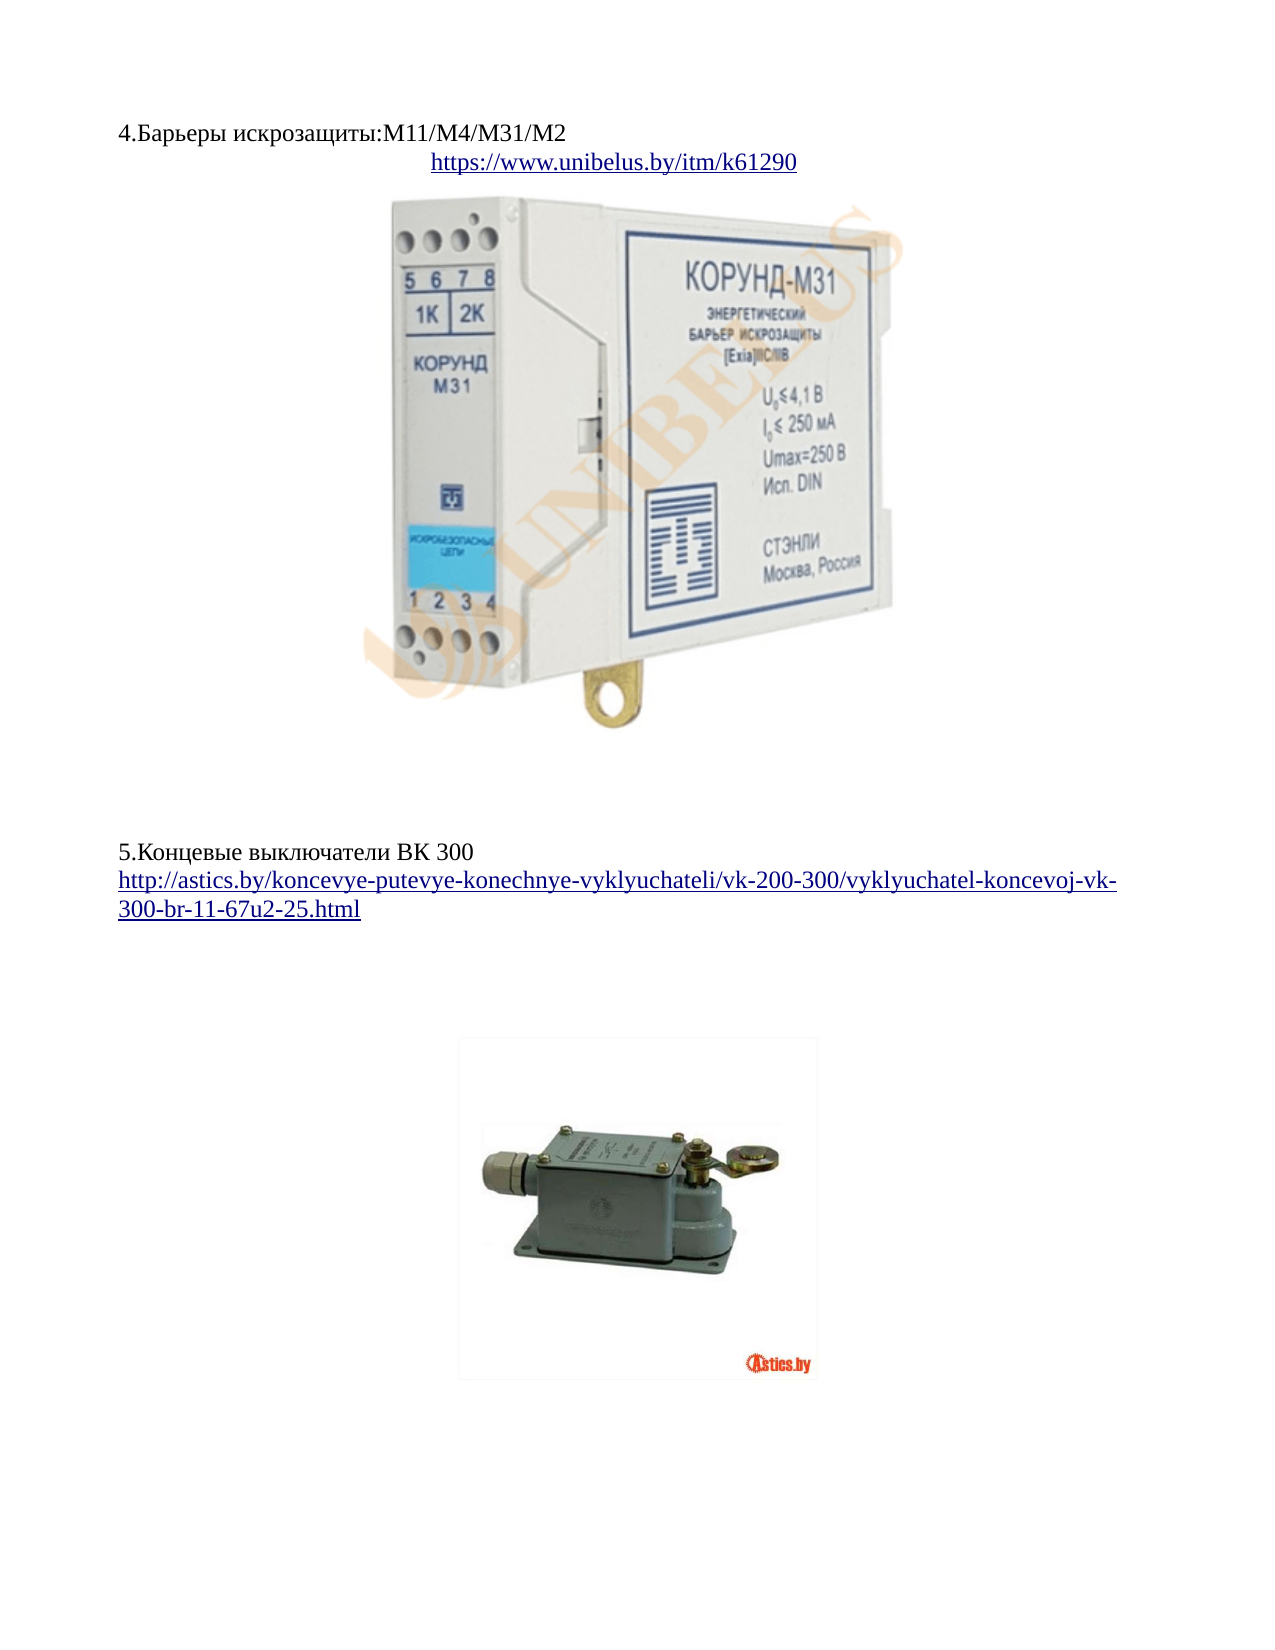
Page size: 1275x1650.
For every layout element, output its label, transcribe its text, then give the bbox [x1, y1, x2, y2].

text 5.Концевые выключатели ВК 300 [118, 837, 1157, 866]
picture [398, 980, 877, 1437]
picture [325, 175, 951, 738]
text http://astics.by/koncevye-putevye-konechnye-vyklyuchateli/vk-200-300/vyklyuchatel-koncevoj-vk-300-br-11-67u2-25.html [118, 866, 1157, 923]
text 4.Барьеры искрозащиты:М11/М4/М31/М2 [118, 118, 1157, 147]
text https://www.unibelus.by/itm/k61290 [118, 147, 1157, 176]
